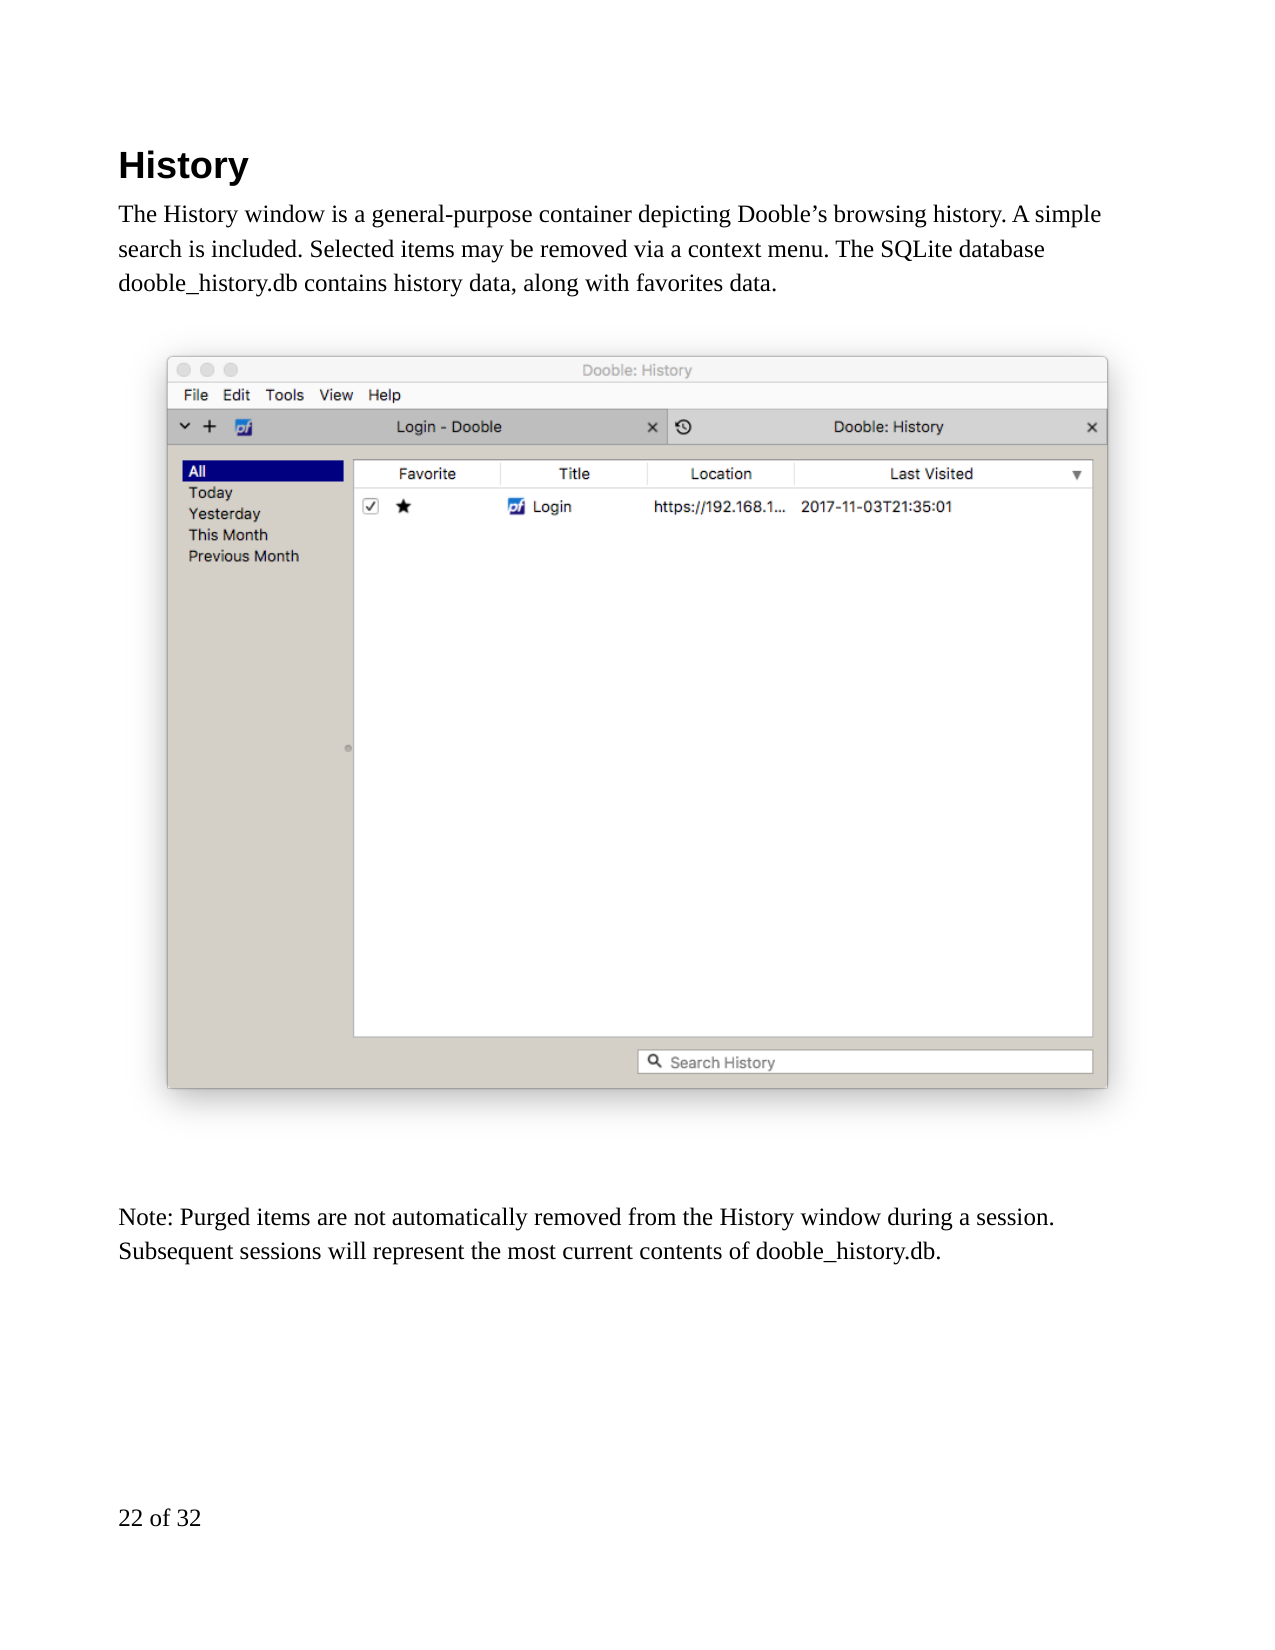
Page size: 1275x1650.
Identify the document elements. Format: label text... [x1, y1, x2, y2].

text Note: Purged items are not automatically removed from the History window during a session. Subsequent sessions will represent the most current contents of dooble_history.db. [118, 1202, 1157, 1265]
text The History window is a general-purpose container depicting Dooble’s browsing history. A simple search is included. Selected items may be removed via a context menu. The SQLite database dooble_history.db contains history data, along with favorites data. [118, 199, 1157, 297]
subtitle History [118, 143, 1157, 187]
picture [118, 317, 1157, 1147]
